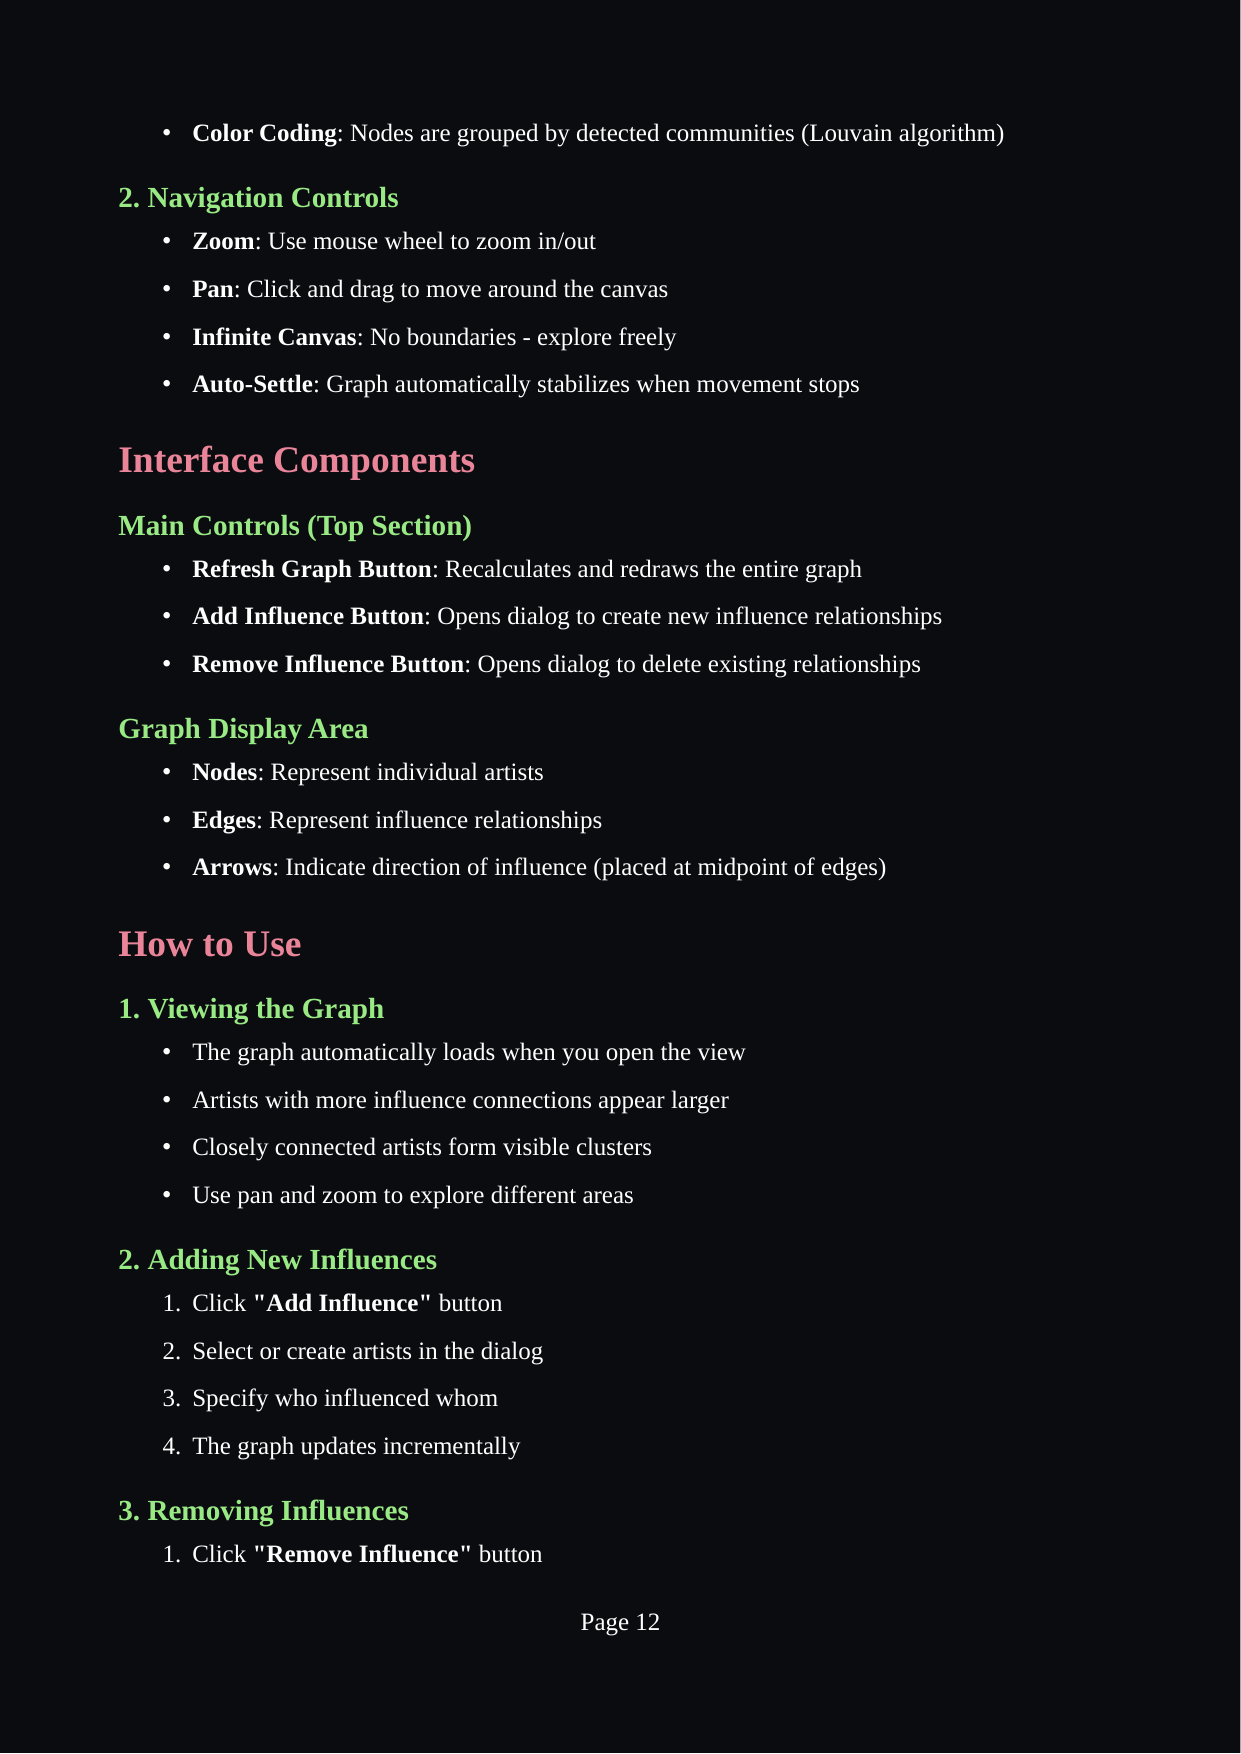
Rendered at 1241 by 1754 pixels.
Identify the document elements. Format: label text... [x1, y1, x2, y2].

subtitle 1. Viewing the Graph [118, 991, 1122, 1025]
subtitle Main Controls (Top Section) [118, 508, 1122, 541]
list Zoom: Use mouse wheel to zoom in/out [162, 226, 1122, 255]
list Remove Influence Button: Opens dialog to delete existing relationships [162, 649, 1122, 678]
list Pan: Click and drag to move around the canvas [162, 274, 1122, 303]
list Click "Add Influence" button [162, 1288, 1122, 1317]
subtitle 2. Navigation Controls [118, 180, 1122, 214]
list The graph automatically loads when you open the view [162, 1037, 1122, 1066]
list Refresh Graph Button: Recalculates and redraws the entire graph [162, 554, 1122, 583]
subtitle Interface Components [118, 438, 1122, 481]
subtitle 3. Removing Influences [118, 1493, 1122, 1527]
subtitle 2. Adding New Influences [118, 1242, 1122, 1276]
list Infinite Canvas: No boundaries - explore freely [162, 322, 1122, 350]
list Use pan and zoom to explore different areas [162, 1180, 1122, 1209]
list Edges: Represent influence relationships [162, 805, 1122, 834]
list Arrows: Indicate direction of influence (placed at midpoint of edges) [162, 852, 1122, 881]
list The graph updates incrementally [162, 1431, 1122, 1460]
list Closely connected artists form visible clusters [162, 1132, 1122, 1161]
list Color Coding: Nodes are grouped by detected communities (Louvain algorithm) [162, 118, 1122, 147]
list Nodes: Represent individual artists [162, 757, 1122, 786]
list Auto-Settle: Graph automatically stabilizes when movement stops [162, 369, 1122, 398]
list Specify who influenced whom [162, 1383, 1122, 1412]
subtitle Graph Display Area [118, 711, 1122, 745]
list Click "Remove Influence" button [162, 1539, 1122, 1568]
list Select or create artists in the dialog [162, 1336, 1122, 1364]
subtitle How to Use [118, 921, 1122, 964]
list Artists with more influence connections appear larger [162, 1085, 1122, 1113]
list Add Influence Button: Opens dialog to create new influence relationships [162, 601, 1122, 630]
